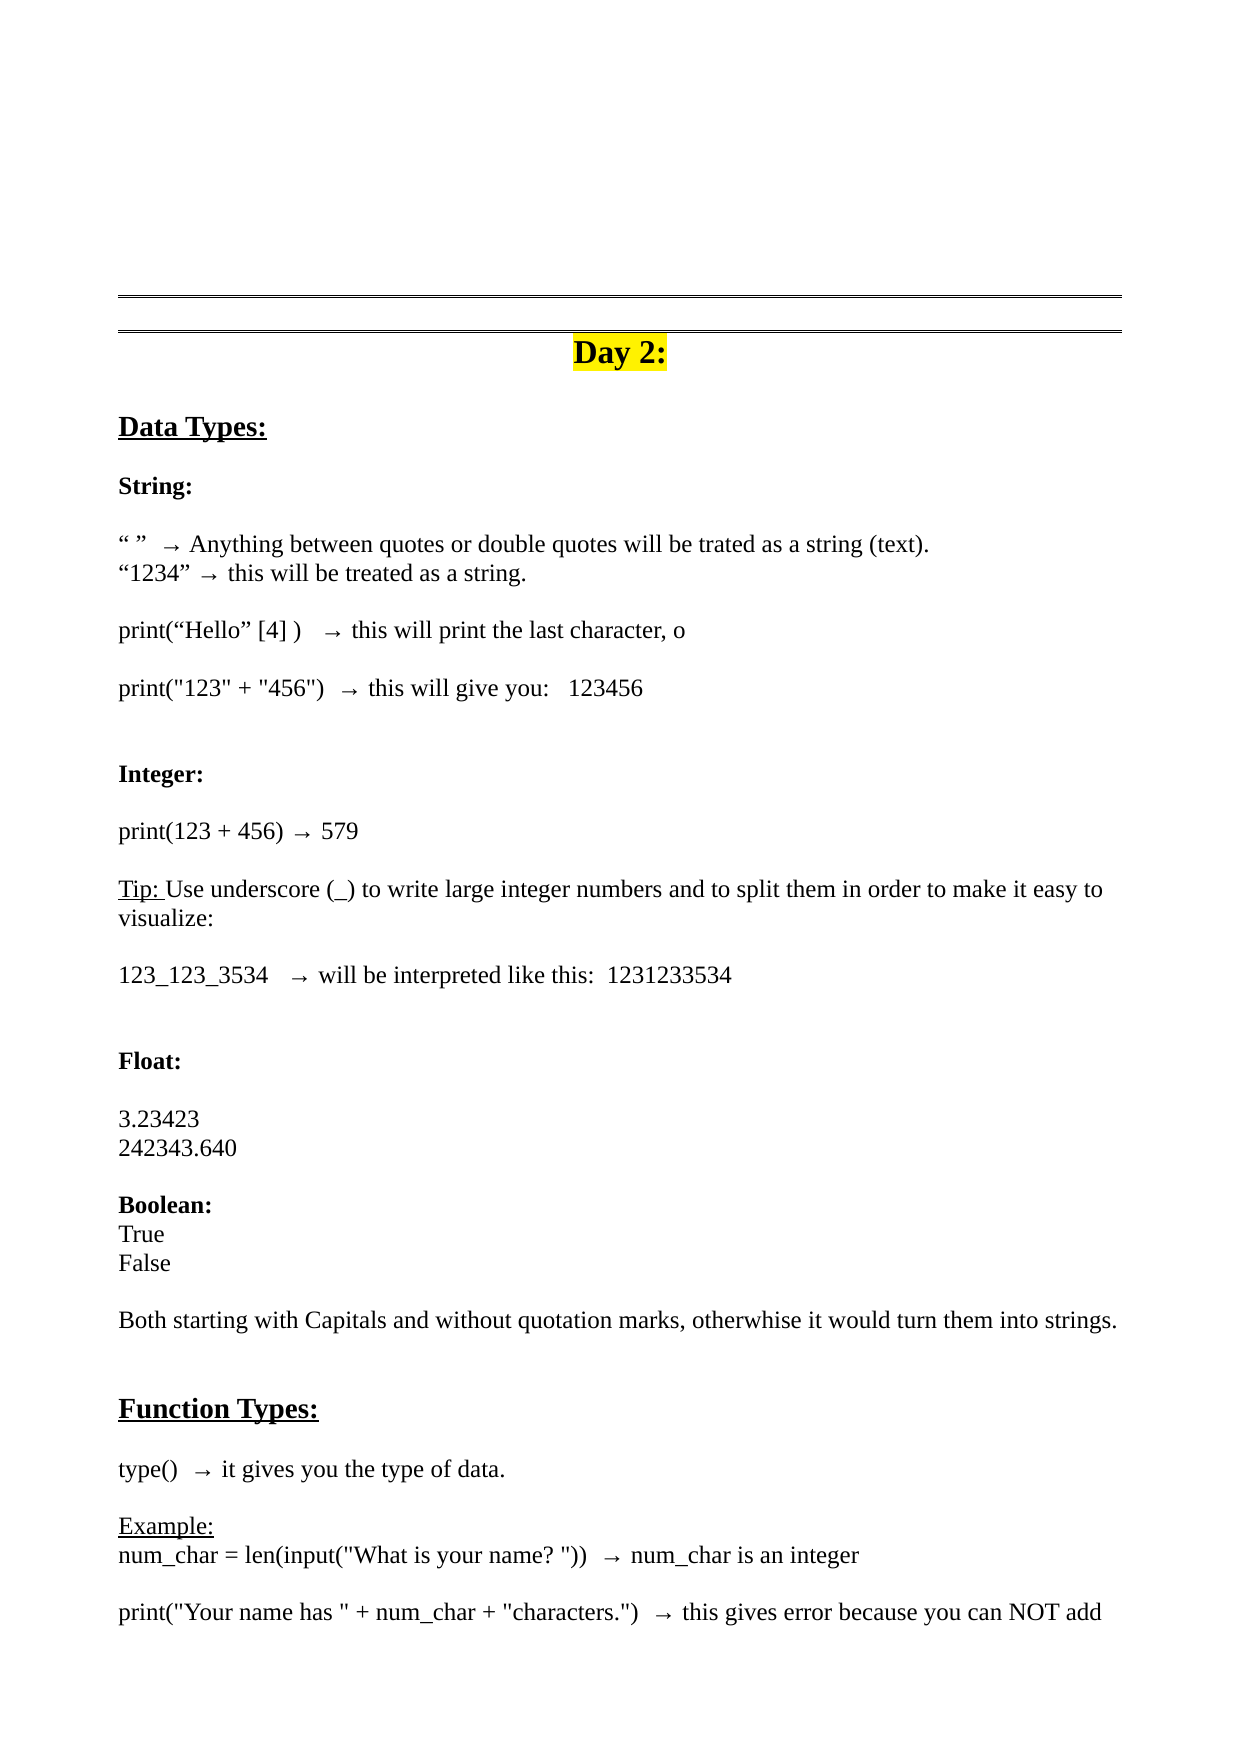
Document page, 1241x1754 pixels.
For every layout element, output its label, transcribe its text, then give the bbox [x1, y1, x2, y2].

text print("123" + "456") → this will give you: 123456 [118, 673, 1122, 701]
text “ ” → Anything between quotes or double quotes will be trated as a string (text). [118, 529, 1122, 558]
text Data Types: [118, 409, 1122, 443]
text print("Your name has " + num_char + "characters.") → this gives error because you can NOT add [118, 1597, 1122, 1626]
text 3.23423 [118, 1104, 1122, 1133]
text type() → it gives you the type of data. [118, 1454, 1122, 1482]
text True [118, 1219, 1122, 1248]
text print(“Hello” [4] ) → this will print the last character, o [118, 615, 1122, 644]
text Function Types: [118, 1391, 1122, 1425]
text String: [118, 471, 1122, 500]
text “1234” → this will be treated as a string. [118, 558, 1122, 586]
text Both starting with Capitals and without quotation marks, otherwhise it would turn them into strings. [118, 1305, 1122, 1334]
text Tip: Use underscore (_) to write large integer numbers and to split them in order to make it easy to visualize: [118, 874, 1122, 931]
text Integer: [118, 759, 1122, 788]
text Float: [118, 1046, 1122, 1075]
text Example: [118, 1511, 1122, 1540]
text Day 2: [118, 333, 1122, 371]
text print(123 + 456) → 579 [118, 816, 1122, 845]
text num_char = len(input("What is your name? ")) → num_char is an integer [118, 1540, 1122, 1569]
text 123_123_3534 → will be interpreted like this: 1231233534 [118, 960, 1122, 989]
text Boolean: [118, 1190, 1122, 1219]
text False [118, 1248, 1122, 1276]
text 242343.640 [118, 1133, 1122, 1161]
